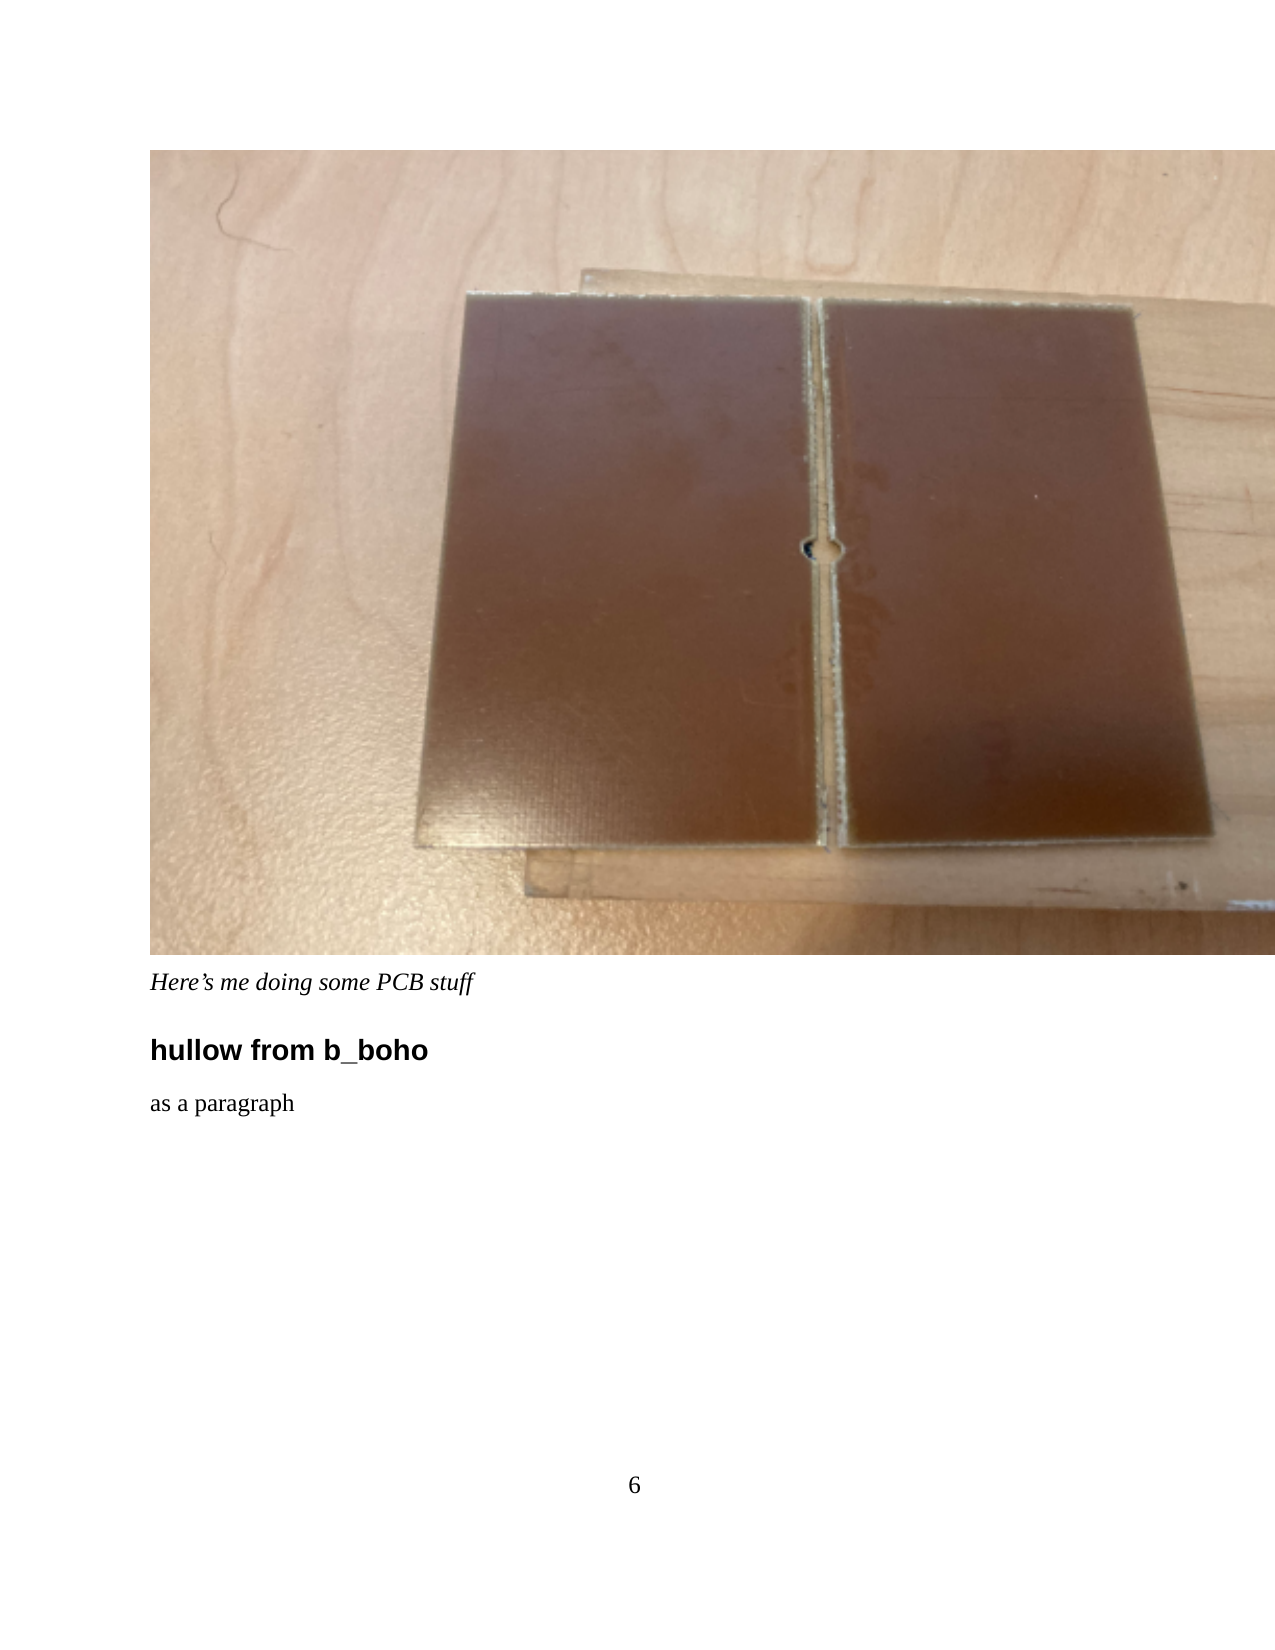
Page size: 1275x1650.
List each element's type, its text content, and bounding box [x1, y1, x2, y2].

text Here’s me doing some PCB stuff [150, 967, 1125, 995]
subtitle hullow from b_boho [150, 1033, 1125, 1066]
picture [150, 150, 1275, 955]
text as a paragraph [150, 1088, 1125, 1117]
